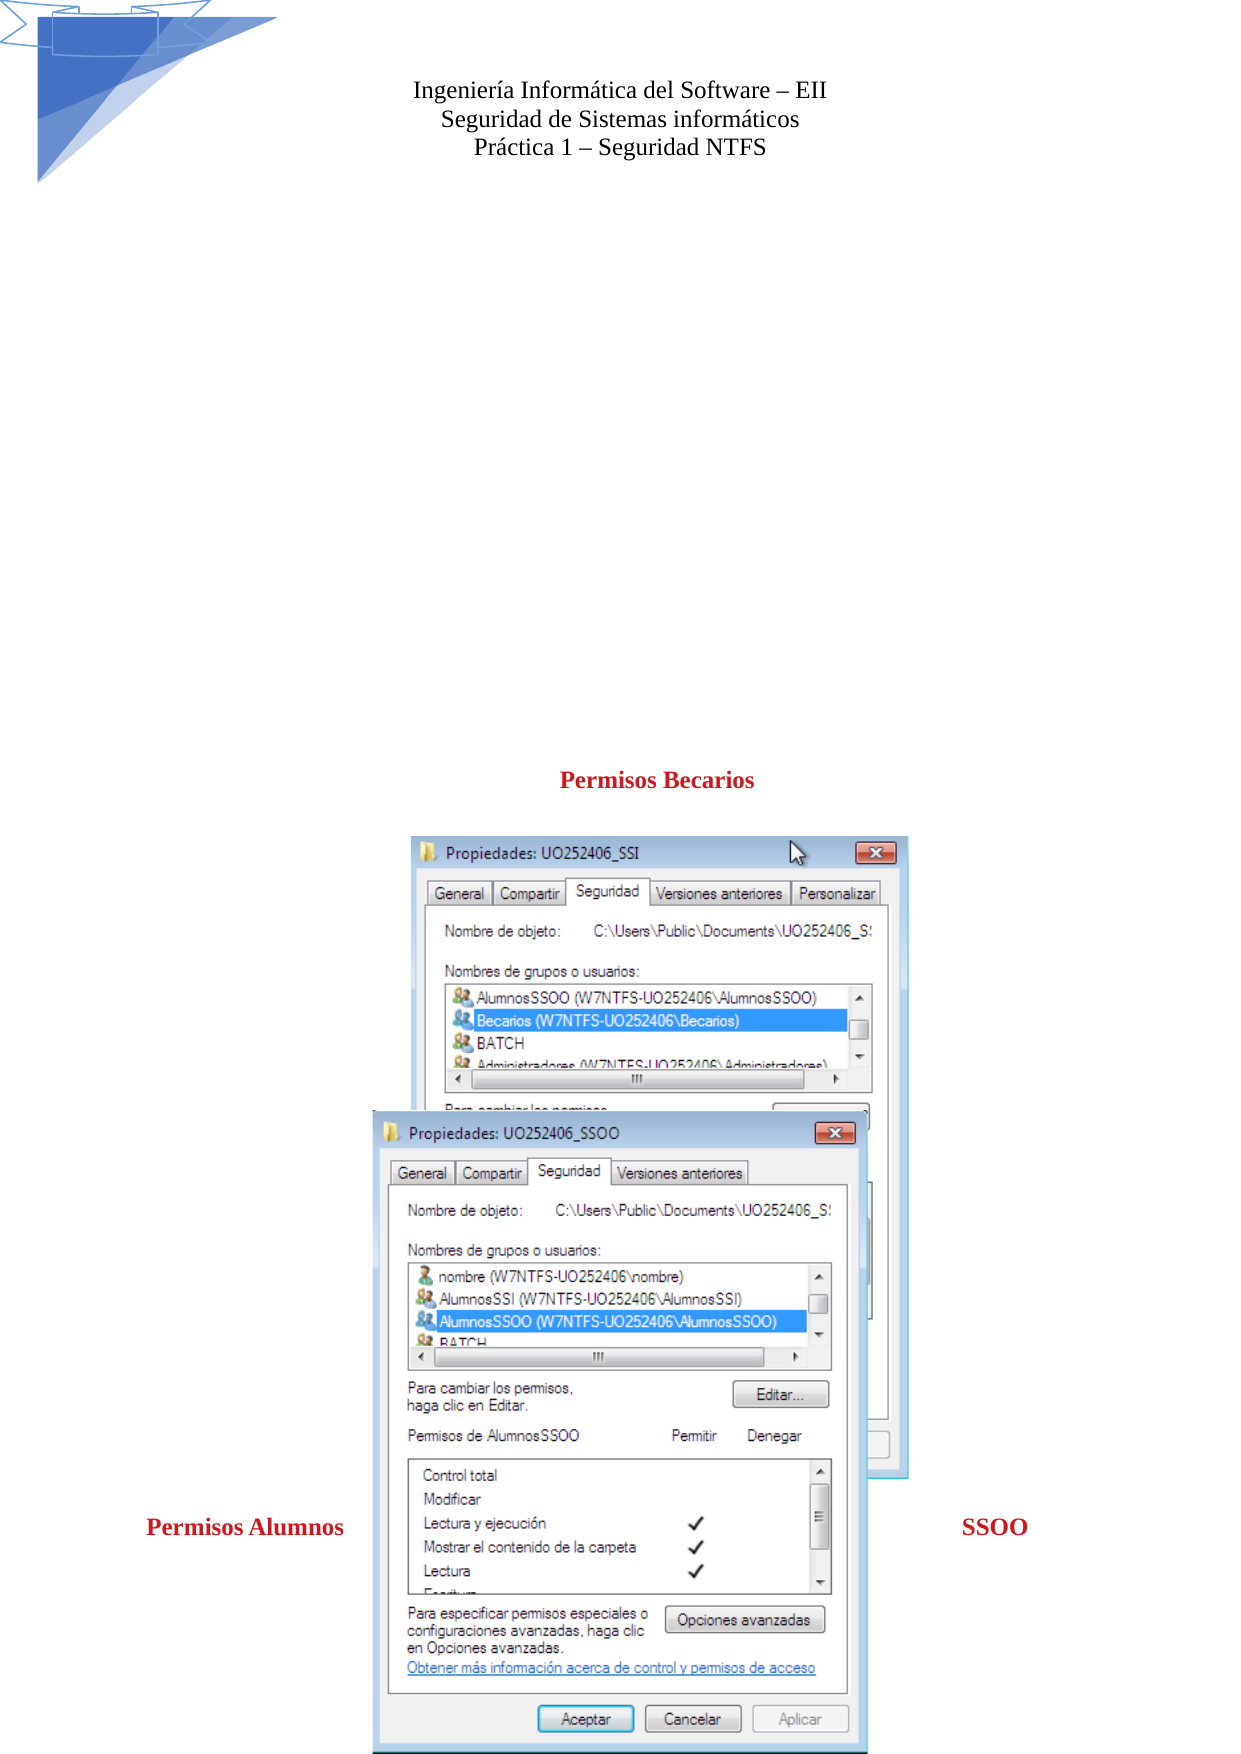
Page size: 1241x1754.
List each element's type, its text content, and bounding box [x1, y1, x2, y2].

text SSOO [868, 1512, 1122, 1541]
text Permisos Becarios [118, 765, 1122, 794]
text Permisos Alumnos [118, 1512, 372, 1541]
